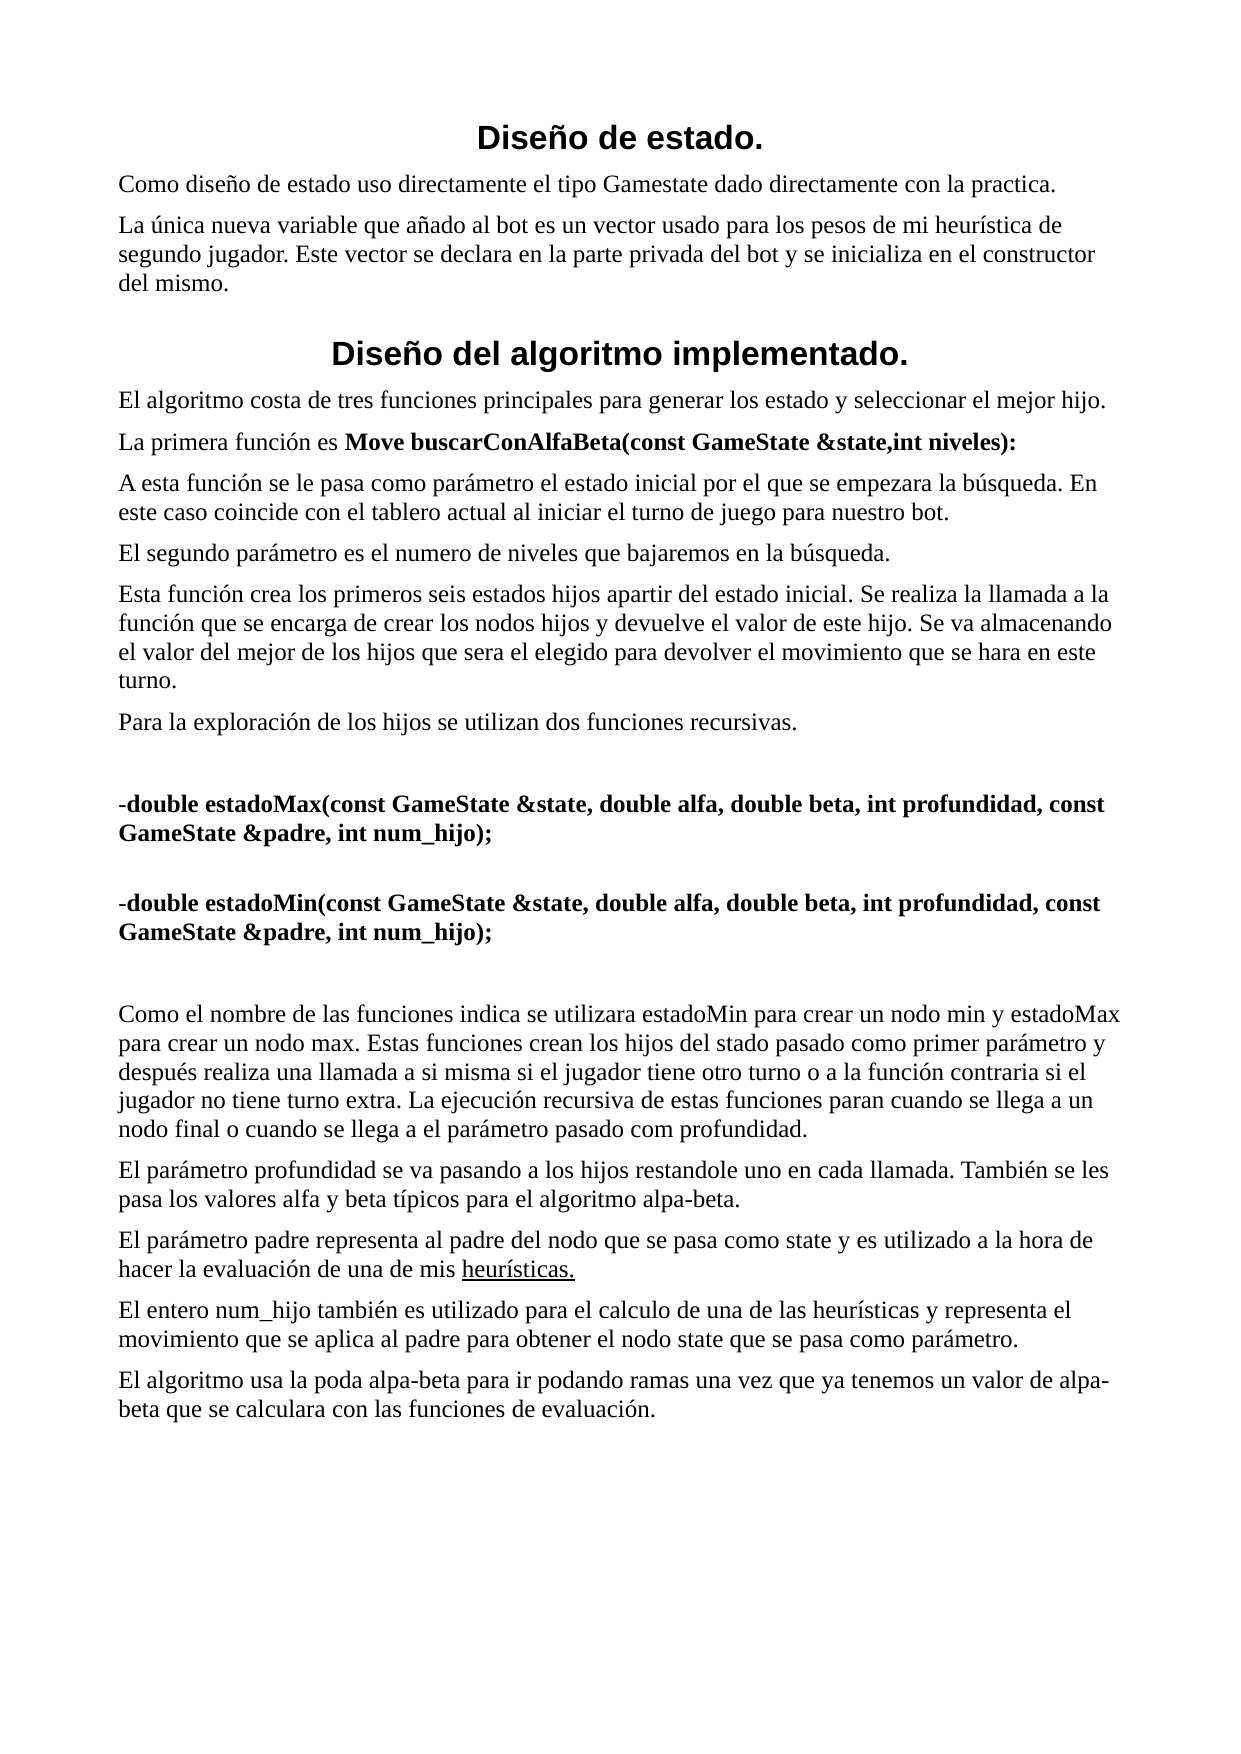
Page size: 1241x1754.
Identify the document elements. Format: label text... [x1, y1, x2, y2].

text Para la exploración de los hijos se utilizan dos funciones recursivas. [118, 707, 1122, 735]
text A esta función se le pasa como parámetro el estado inicial por el que se empezara la búsqueda. En este caso coincide con el tablero actual al iniciar el turno de juego para nuestro bot. [118, 468, 1122, 525]
text El algoritmo costa de tres funciones principales para generar los estado y seleccionar el mejor hijo. [118, 385, 1122, 414]
text El parámetro profundidad se va pasando a los hijos restandole uno en cada llamada. También se les pasa los valores alfa y beta típicos para el algoritmo alpa-beta. [118, 1155, 1122, 1213]
text Como diseño de estado uso directamente el tipo Gamestate dado directamente con la practica. [118, 169, 1122, 198]
text El entero num_hijo también es utilizado para el calculo de una de las heurísticas y representa el movimiento que se aplica al padre para obtener el nodo state que se pasa como parámetro. [118, 1295, 1122, 1353]
text -double estadoMin(const GameState &state, double alfa, double beta, int profundidad, const GameState &padre, int num_hijo); [118, 859, 1122, 945]
text El algoritmo usa la poda alpa-beta para ir podando ramas una vez que ya tenemos un valor de alpa-beta que se calculara con las funciones de evaluación. [118, 1365, 1122, 1423]
text El parámetro padre representa al padre del nodo que se pasa como state y es utilizado a la hora de hacer la evaluación de una de mis heurísticas. [118, 1225, 1122, 1283]
text Como el nombre de las funciones indica se utilizara estadoMin para crear un nodo min y estadoMax para crear un nodo max. Estas funciones crean los hijos del stado pasado como primer parámetro y después realiza una llamada a si misma si el jugador tiene otro turno o a la función contraria si el jugador no tiene turno extra. La ejecución recursiva de estas funciones paran cuando se llega a un nodo final o cuando se llega a el parámetro pasado com profundidad. [118, 999, 1122, 1143]
text La primera función es Move buscarConAlfaBeta(const GameState &state,int niveles): [118, 427, 1122, 455]
subtitle Diseño de estado. [118, 118, 1122, 157]
text El segundo parámetro es el numero de niveles que bajaremos en la búsqueda. [118, 538, 1122, 567]
text La única nueva variable que añado al bot es un vector usado para los pesos de mi heurística de segundo jugador. Este vector se declara en la parte privada del bot y se inicializa en el constructor del mismo. [118, 211, 1122, 297]
text -double estadoMax(const GameState &state, double alfa, double beta, int profundidad, const GameState &padre, int num_hijo); [118, 789, 1122, 847]
text Esta función crea los primeros seis estados hijos apartir del estado inicial. Se realiza la llamada a la función que se encarga de crear los nodos hijos y devuelve el valor de este hijo. Se va almacenando el valor del mejor de los hijos que sera el elegido para devolver el movimiento que se hara en este turno. [118, 579, 1122, 694]
subtitle Diseño del algoritmo implementado. [118, 334, 1122, 373]
